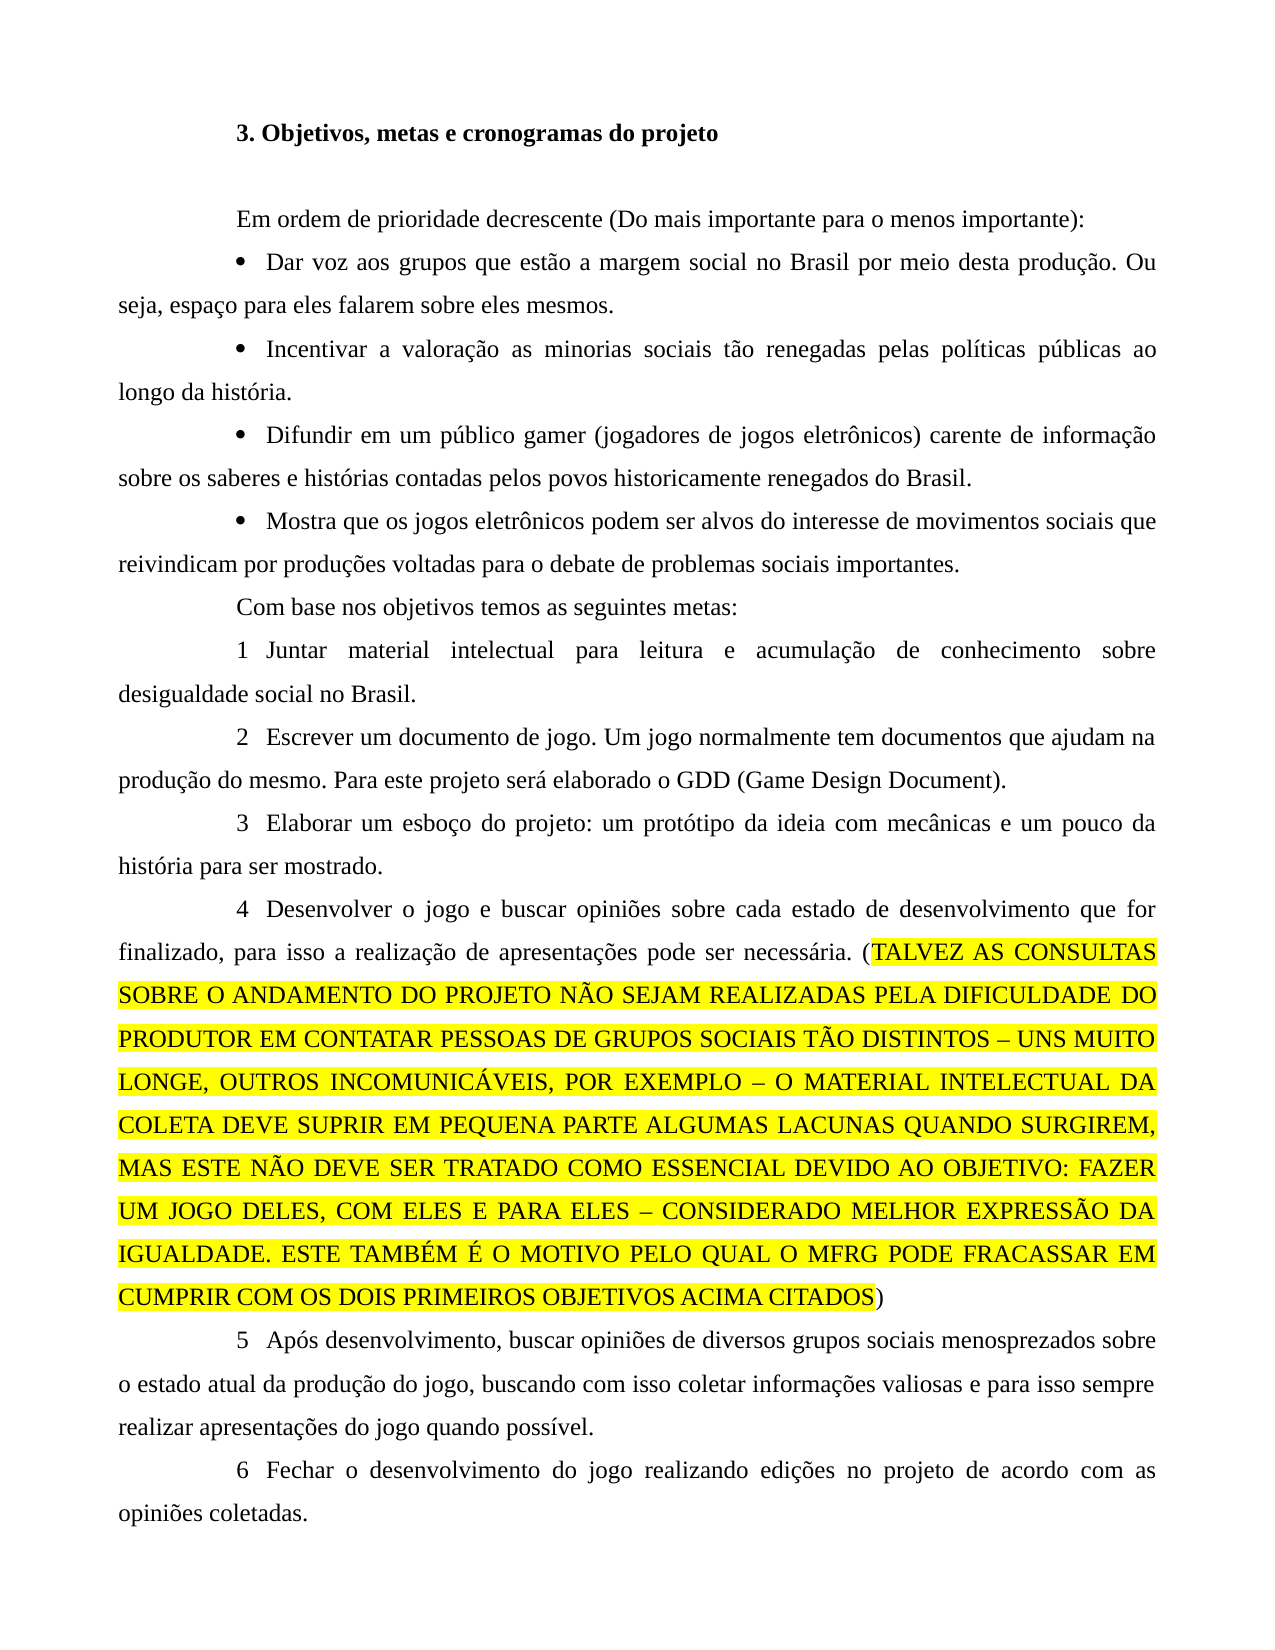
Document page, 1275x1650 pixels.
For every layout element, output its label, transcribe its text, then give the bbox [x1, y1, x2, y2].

list Desenvolver o jogo e buscar opiniões sobre cada estado de desenvolvimento que for finalizado, para isso a realização de apresentações pode ser necessária. (TALVEZ AS CONSULTAS SOBRE O ANDAMENTO DO PROJETO NÃO SEJAM REALIZADAS PELA DIFICULDADE DO PRODUTOR EM CONTATAR PESSOAS DE GRUPOS SOCIAIS TÃO DISTINTOS – UNS MUITO LONGE, OUTROS INCOMUNICÁVEIS, POR EXEMPLO – O MATERIAL INTELECTUAL DA COLETA DEVE SUPRIR EM PEQUENA PARTE ALGUMAS LACUNAS QUANDO SURGIREM, MAS ESTE NÃO DEVE SER TRATADO COMO ESSENCIAL DEVIDO AO OBJETIVO: FAZER UM JOGO DELES, COM ELES E PARA ELES – CONSIDERADO MELHOR EXPRESSÃO DA IGUALDADE. ESTE TAMBÉM É O MOTIVO PELO QUAL O MFRG PODE FRACASSAR EM CUMPRIR COM OS DOIS PRIMEIROS OBJETIVOS ACIMA CITADOS) [118, 894, 1157, 1311]
list Dar voz aos grupos que estão a margem social no Brasil por meio desta produção. Ou seja, espaço para eles falarem sobre eles mesmos. [118, 247, 1157, 319]
list Após desenvolvimento, buscar opiniões de diversos grupos sociais menosprezados sobre o estado atual da produção do jogo, buscando com isso coletar informações valiosas e para isso sempre realizar apresentações do jogo quando possível. [118, 1326, 1157, 1441]
list Fechar o desenvolvimento do jogo realizando edições no projeto de acordo com as opiniões coletadas. [118, 1455, 1157, 1527]
list Incentivar a valoração as minorias sociais tão renegadas pelas políticas públicas ao longo da história. [118, 334, 1157, 406]
list Escrever um documento de jogo. Um jogo normalmente tem documentos que ajudam na produção do mesmo. Para este projeto será elaborado o GDD (Game Design Document). [118, 722, 1157, 794]
list Difundir em um público gamer (jogadores de jogos eletrônicos) carente de informação sobre os saberes e histórias contadas pelos povos historicamente renegados do Brasil. [118, 420, 1157, 492]
text Em ordem de prioridade decrescente (Do mais importante para o menos importante): [118, 204, 1157, 233]
list Mostra que os jogos eletrônicos podem ser alvos do interesse de movimentos sociais que reivindicam por produções voltadas para o debate de problemas sociais importantes. [118, 506, 1157, 578]
list Juntar material intelectual para leitura e acumulação de conhecimento sobre desigualdade social no Brasil. [118, 636, 1157, 707]
text 3. Objetivos, metas e cronogramas do projeto [118, 118, 1157, 147]
text Com base nos objetivos temos as seguintes metas: [118, 592, 1157, 621]
list Elaborar um esboço do projeto: um protótipo da ideia com mecânicas e um pouco da história para ser mostrado. [118, 808, 1157, 880]
